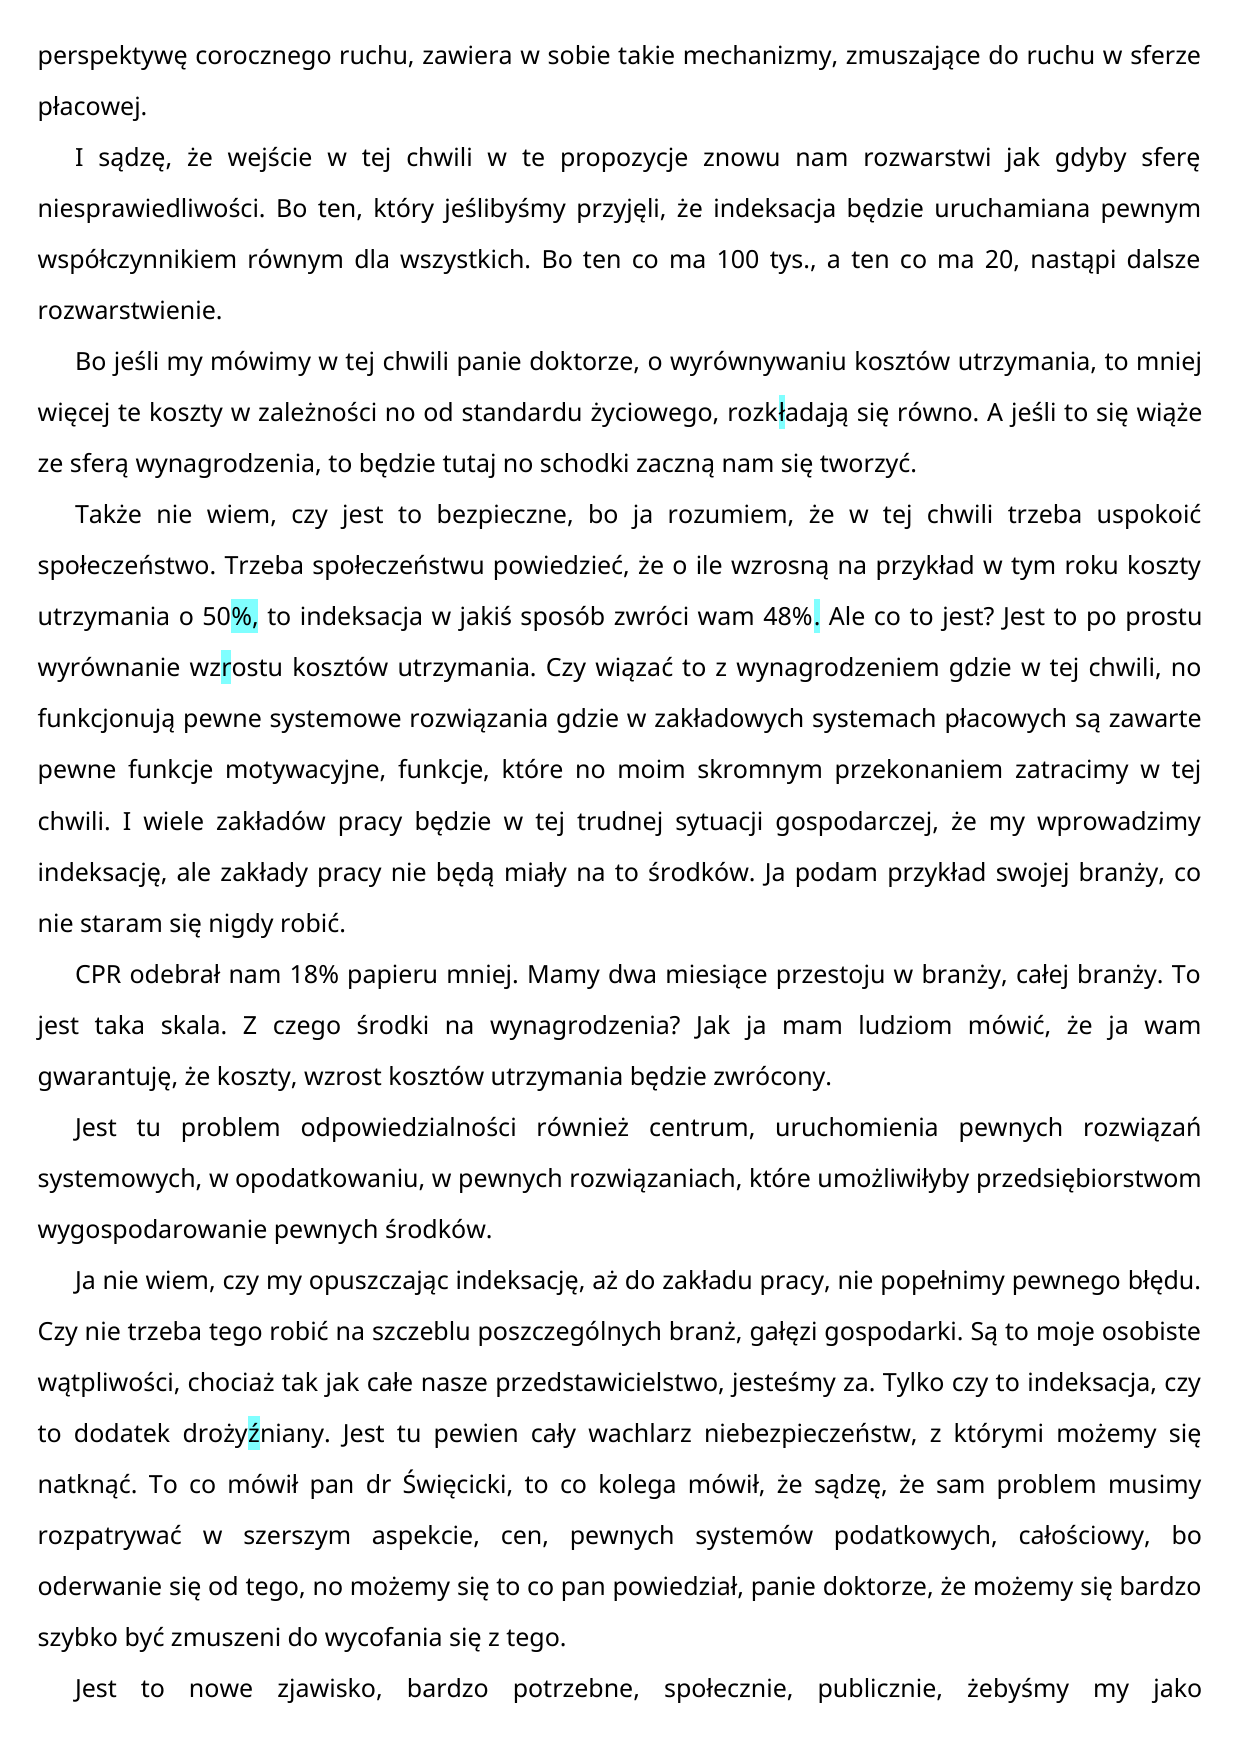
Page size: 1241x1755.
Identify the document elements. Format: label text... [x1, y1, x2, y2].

text I sądzę, że wejście w tej chwili w te propozycje znowu nam rozwarstwi jak gdyby sferę niesprawiedliwości. Bo ten, który jeślibyśmy przyjęli, że indeksacja będzie uruchamiana pewnym współczynnikiem równym dla wszystkich. Bo ten co ma 100 tys., a ten co ma 20, nastąpi dalsze rozwarstwienie. [37, 139, 1203, 327]
text perspektywę corocznego ruchu, zawiera w sobie takie mechanizmy, zmuszające do ruchu w sferze płacowej. [37, 37, 1203, 123]
text Jest tu problem odpowiedzialności również centrum, uruchomienia pewnych rozwiązań systemowych, w opodatkowaniu, w pewnych rozwiązaniach, które umożliwiłyby przedsiębiorstwom wygospodarowanie pewnych środków. [37, 1109, 1203, 1246]
text Ja nie wiem, czy my opuszczając indeksację, aż do zakładu pracy, nie popełnimy pewnego błędu. Czy nie trzeba tego robić na szczeblu poszczególnych branż, gałęzi gospodarki. Są to moje osobiste wątpliwości, chociaż tak jak całe nasze przedstawicielstwo, jesteśmy za. Tylko czy to indeksacja, czy to dodatek drożyźniany. Jest tu pewien cały wachlarz niebezpieczeństw, z którymi możemy się natknąć. To co mówił pan dr Święcicki, to co kolega mówił, że sądzę, że sam problem musimy rozpatrywać w szerszym aspekcie, cen, pewnych systemów podatkowych, całościowy, bo oderwanie się od tego, no możemy się to co pan powiedział, panie doktorze, że możemy się bardzo szybko być zmuszeni do wycofania się z tego. [37, 1262, 1203, 1654]
text CPR odebrał nam 18% papieru mniej. Mamy dwa miesiące przestoju w branży, całej branży. To jest taka skala. Z czego środki na wynagrodzenia? Jak ja mam ludziom mówić, że ja wam gwarantuję, że koszty, wzrost kosztów utrzymania będzie zwrócony. [37, 956, 1203, 1092]
text Także nie wiem, czy jest to bezpieczne, bo ja rozumiem, że w tej chwili trzeba uspokoić społeczeństwo. Trzeba społeczeństwu powiedzieć, że o ile wzrosną na przykład w tym roku koszty utrzymania o 50%, to indeksacja w jakiś sposób zwróci wam 48%. Ale co to jest? Jest to po prostu wyrównanie wzrostu kosztów utrzymania. Czy wiązać to z wynagrodzeniem gdzie w tej chwili, no funkcjonują pewne systemowe rozwiązania gdzie w zakładowych systemach płacowych są zawarte pewne funkcje motywacyjne, funkcje, które no moim skromnym przekonaniem zatracimy w tej chwili. I wiele zakładów pracy będzie w tej trudnej sytuacji gospodarczej, że my wprowadzimy indeksację, ale zakłady pracy nie będą miały na to środków. Ja podam przykład swojej branży, co nie staram się nigdy robić. [37, 497, 1203, 939]
text Jest to nowe zjawisko, bardzo potrzebne, społecznie, publicznie, żebyśmy my jako [37, 1671, 1203, 1705]
text Bo jeśli my mówimy w tej chwili panie doktorze, o wyrównywaniu kosztów utrzymania, to mniej więcej te koszty w zależności no od standardu życiowego, rozkładają się równo. A jeśli to się wiąże ze sferą wynagrodzenia, to będzie tutaj no schodki zaczną nam się tworzyć. [37, 344, 1203, 480]
